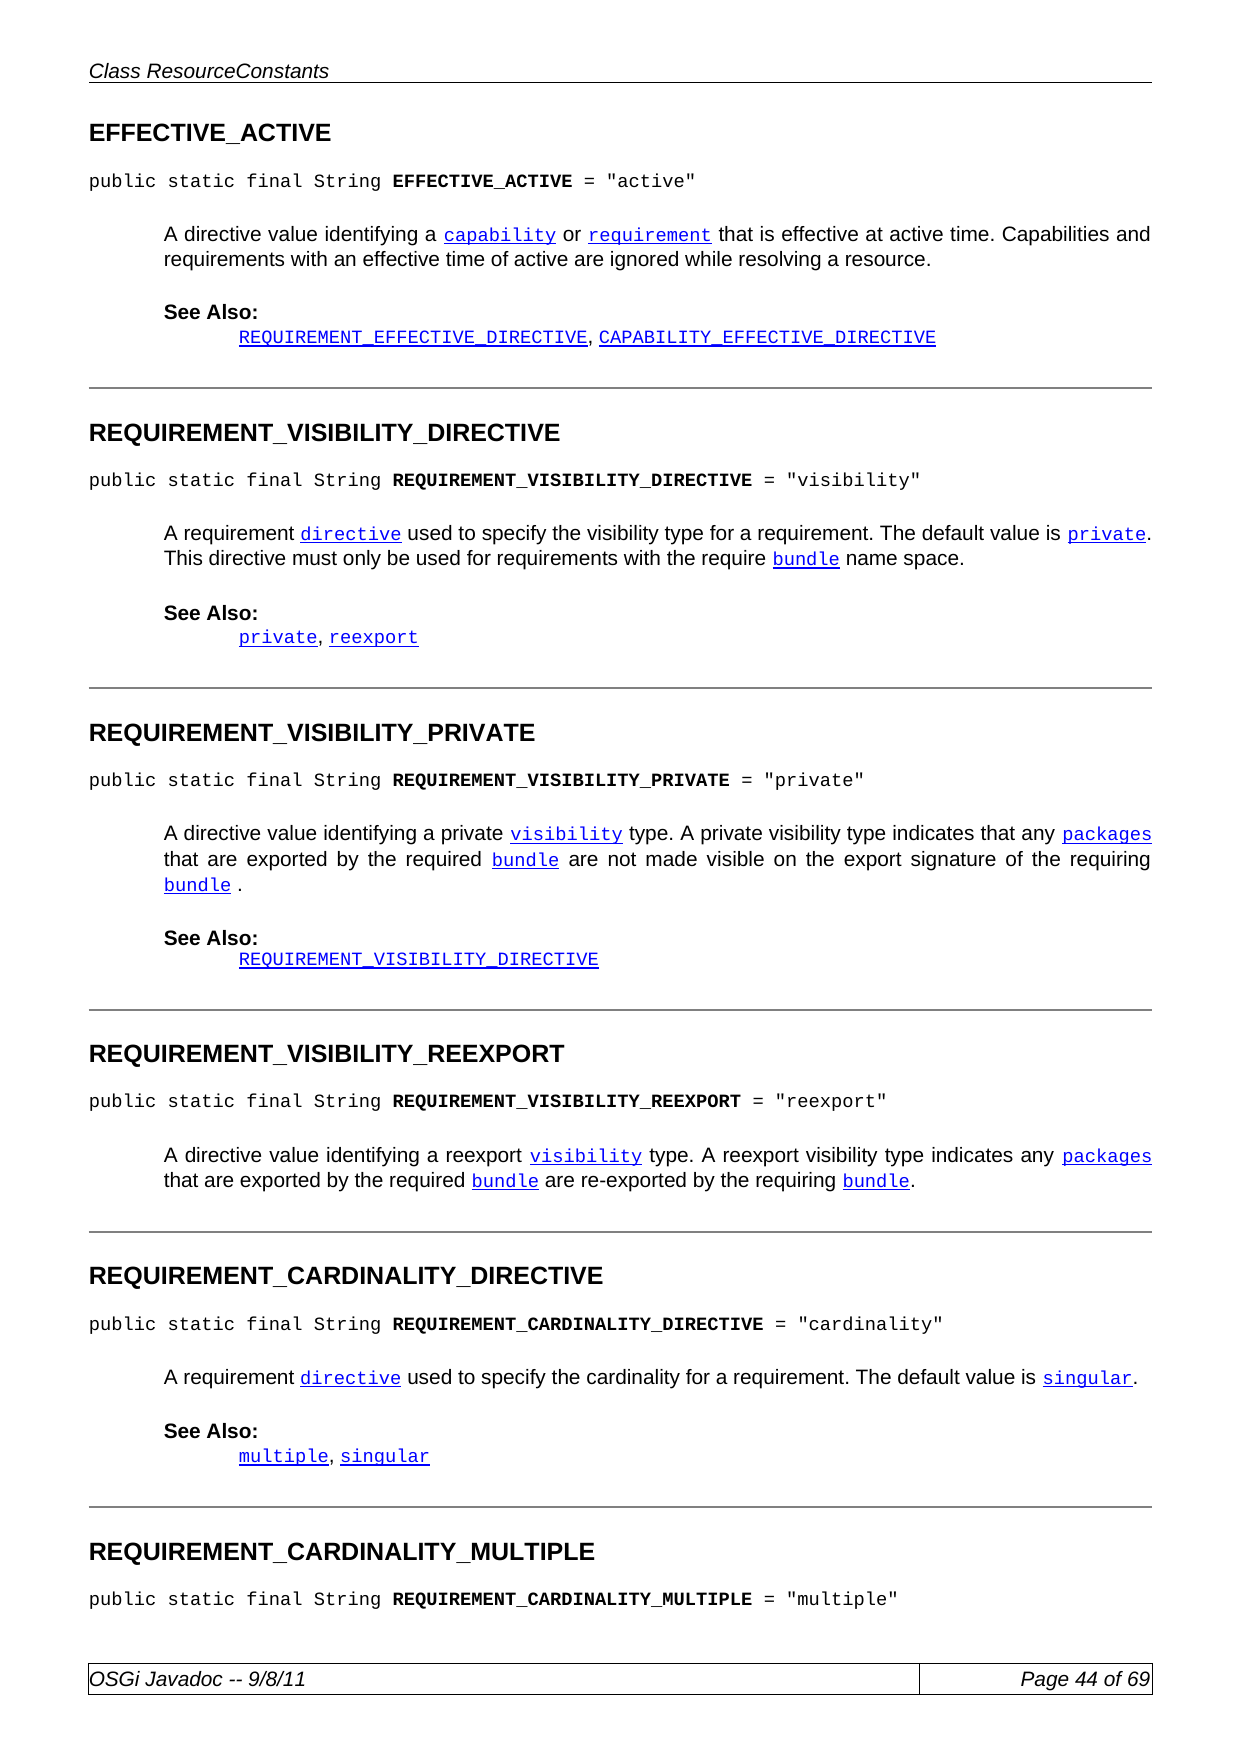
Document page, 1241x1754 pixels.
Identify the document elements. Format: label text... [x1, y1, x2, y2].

text A directive value identifying a reexport visibility type. A reexport visibility type indicates any packages that are exported by the required bundle are re-exported by the requiring bundle. [163, 1143, 1152, 1193]
text public static final String REQUIREMENT_CARDINALITY_DIRECTIVE = "cardinality" [88, 1314, 1152, 1336]
text See Also: [163, 300, 1152, 324]
text public static final String REQUIREMENT_CARDINALITY_MULTIPLE = "multiple" [88, 1589, 1152, 1611]
subtitle REQUIREMENT_VISIBILITY_PRIVATE [88, 718, 1152, 747]
text public static final String REQUIREMENT_VISIBILITY_DIRECTIVE = "visibility" [88, 470, 1152, 492]
text REQUIREMENT_VISIBILITY_DIRECTIVE [238, 950, 1152, 971]
text public static final String REQUIREMENT_VISIBILITY_REEXPORT = "reexport" [88, 1092, 1152, 1113]
text private, reexport [238, 624, 1152, 649]
text A directive value identifying a capability or requirement that is effective at active time. Capabilities and requirements with an effective time of active are ignored while resolving a resource. [163, 222, 1152, 271]
text See Also: [163, 600, 1152, 624]
subtitle REQUIREMENT_CARDINALITY_MULTIPLE [88, 1536, 1152, 1565]
text A requirement directive used to specify the cardinality for a requirement. The default value is singular. [163, 1365, 1152, 1390]
text multiple, singular [238, 1443, 1152, 1468]
text See Also: [163, 926, 1152, 950]
text A directive value identifying a private visibility type. A private visibility type indicates that any packages that are exported by the required bundle are not made visible on the export signature of the requiring bundle . [163, 821, 1152, 897]
subtitle REQUIREMENT_CARDINALITY_DIRECTIVE [88, 1261, 1152, 1290]
text public static final String EFFECTIVE_ACTIVE = "active" [88, 171, 1152, 193]
text REQUIREMENT_EFFECTIVE_DIRECTIVE, CAPABILITY_EFFECTIVE_DIRECTIVE [238, 324, 1152, 349]
text A requirement directive used to specify the visibility type for a requirement. The default value is private. This directive must only be used for requirements with the require bundle name space. [163, 521, 1152, 571]
text See Also: [163, 1419, 1152, 1443]
text public static final String REQUIREMENT_VISIBILITY_PRIVATE = "private" [88, 771, 1152, 792]
subtitle EFFECTIVE_ACTIVE [88, 118, 1152, 147]
subtitle REQUIREMENT_VISIBILITY_REEXPORT [88, 1039, 1152, 1068]
subtitle REQUIREMENT_VISIBILITY_DIRECTIVE [88, 417, 1152, 446]
